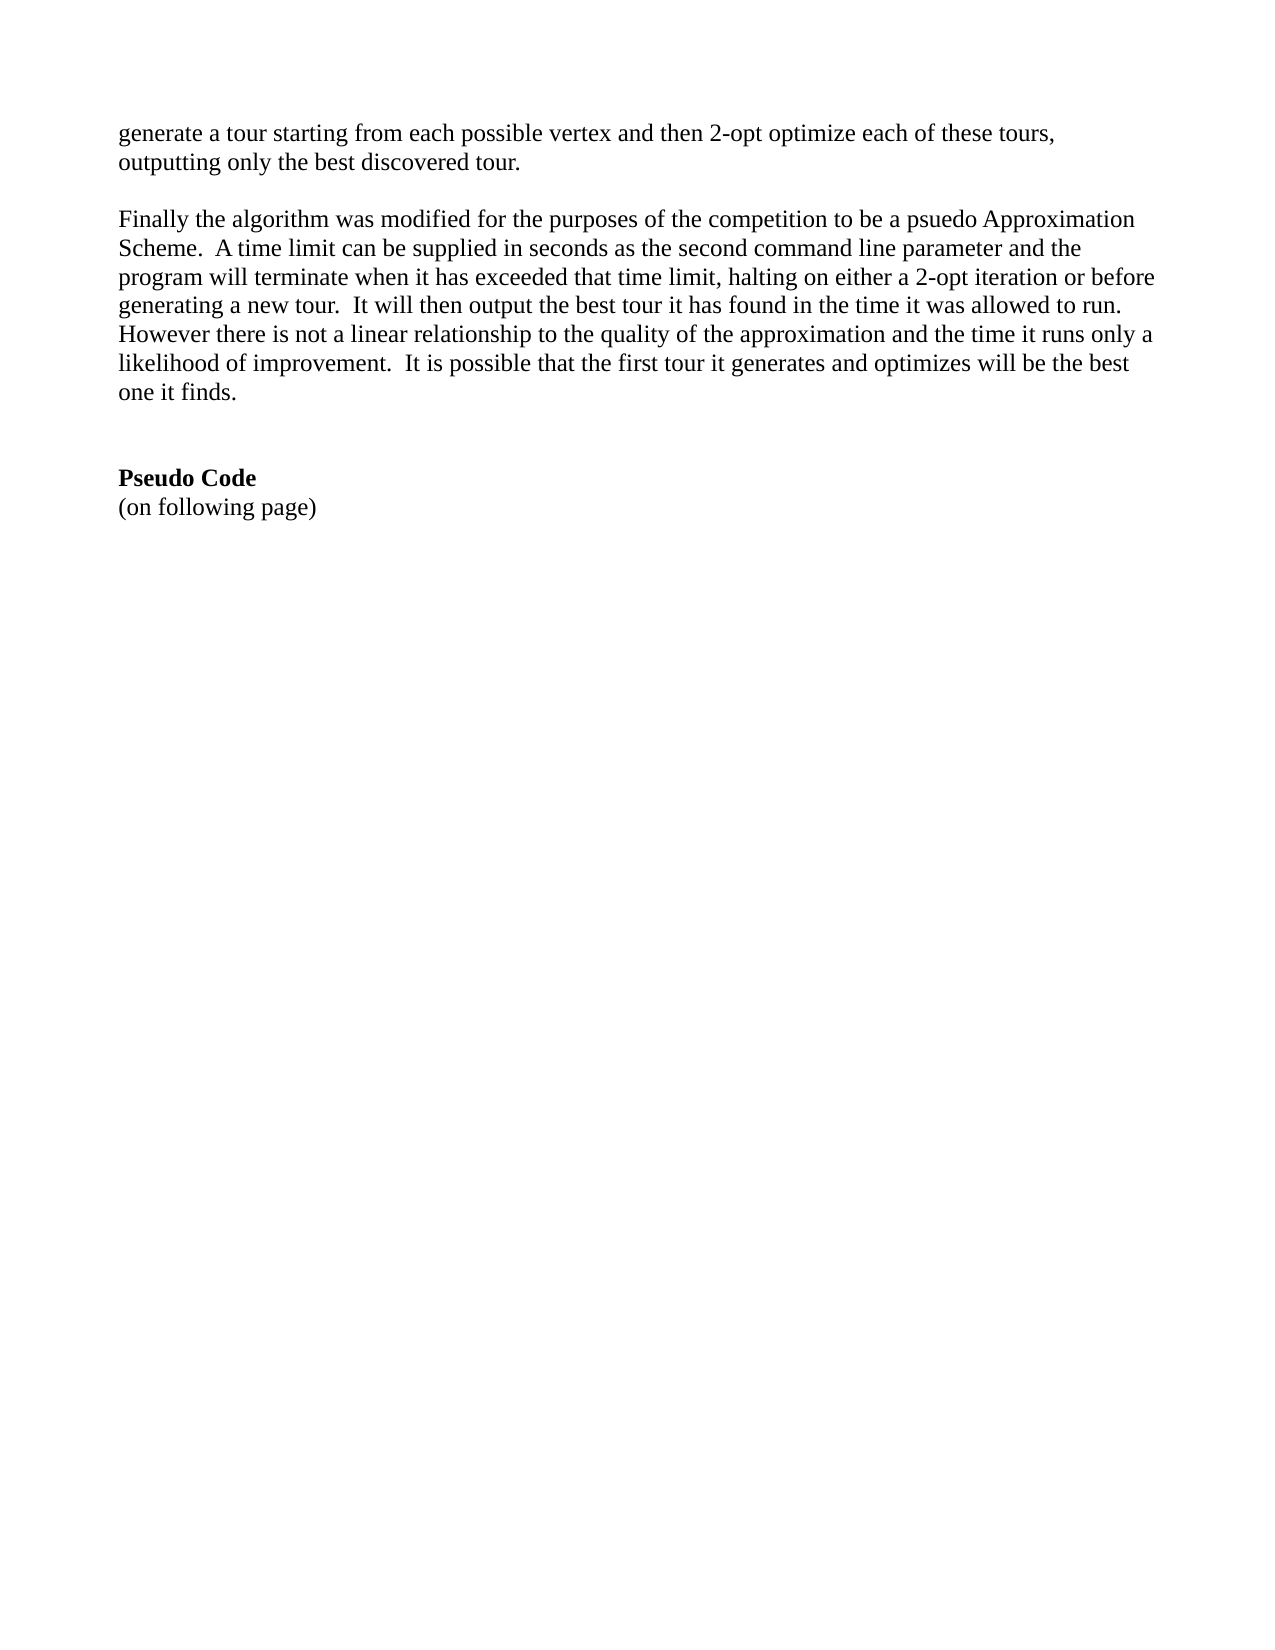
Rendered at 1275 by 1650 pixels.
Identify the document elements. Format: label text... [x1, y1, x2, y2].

text Finally the algorithm was modified for the purposes of the competition to be a psuedo Approximation Scheme. A time limit can be supplied in seconds as the second command line parameter and the program will terminate when it has exceeded that time limit, halting on either a 2-opt iteration or before generating a new tour. It will then output the best tour it has found in the time it was allowed to run. However there is not a linear relationship to the quality of the approximation and the time it runs only a likelihood of improvement. It is possible that the first tour it generates and optimizes will be the best one it finds. [118, 204, 1157, 406]
text (on following page) [118, 492, 1157, 521]
text generate a tour starting from each possible vertex and then 2-opt optimize each of these tours, outputting only the best discovered tour. [118, 118, 1157, 176]
text Pseudo Code [118, 463, 1157, 492]
